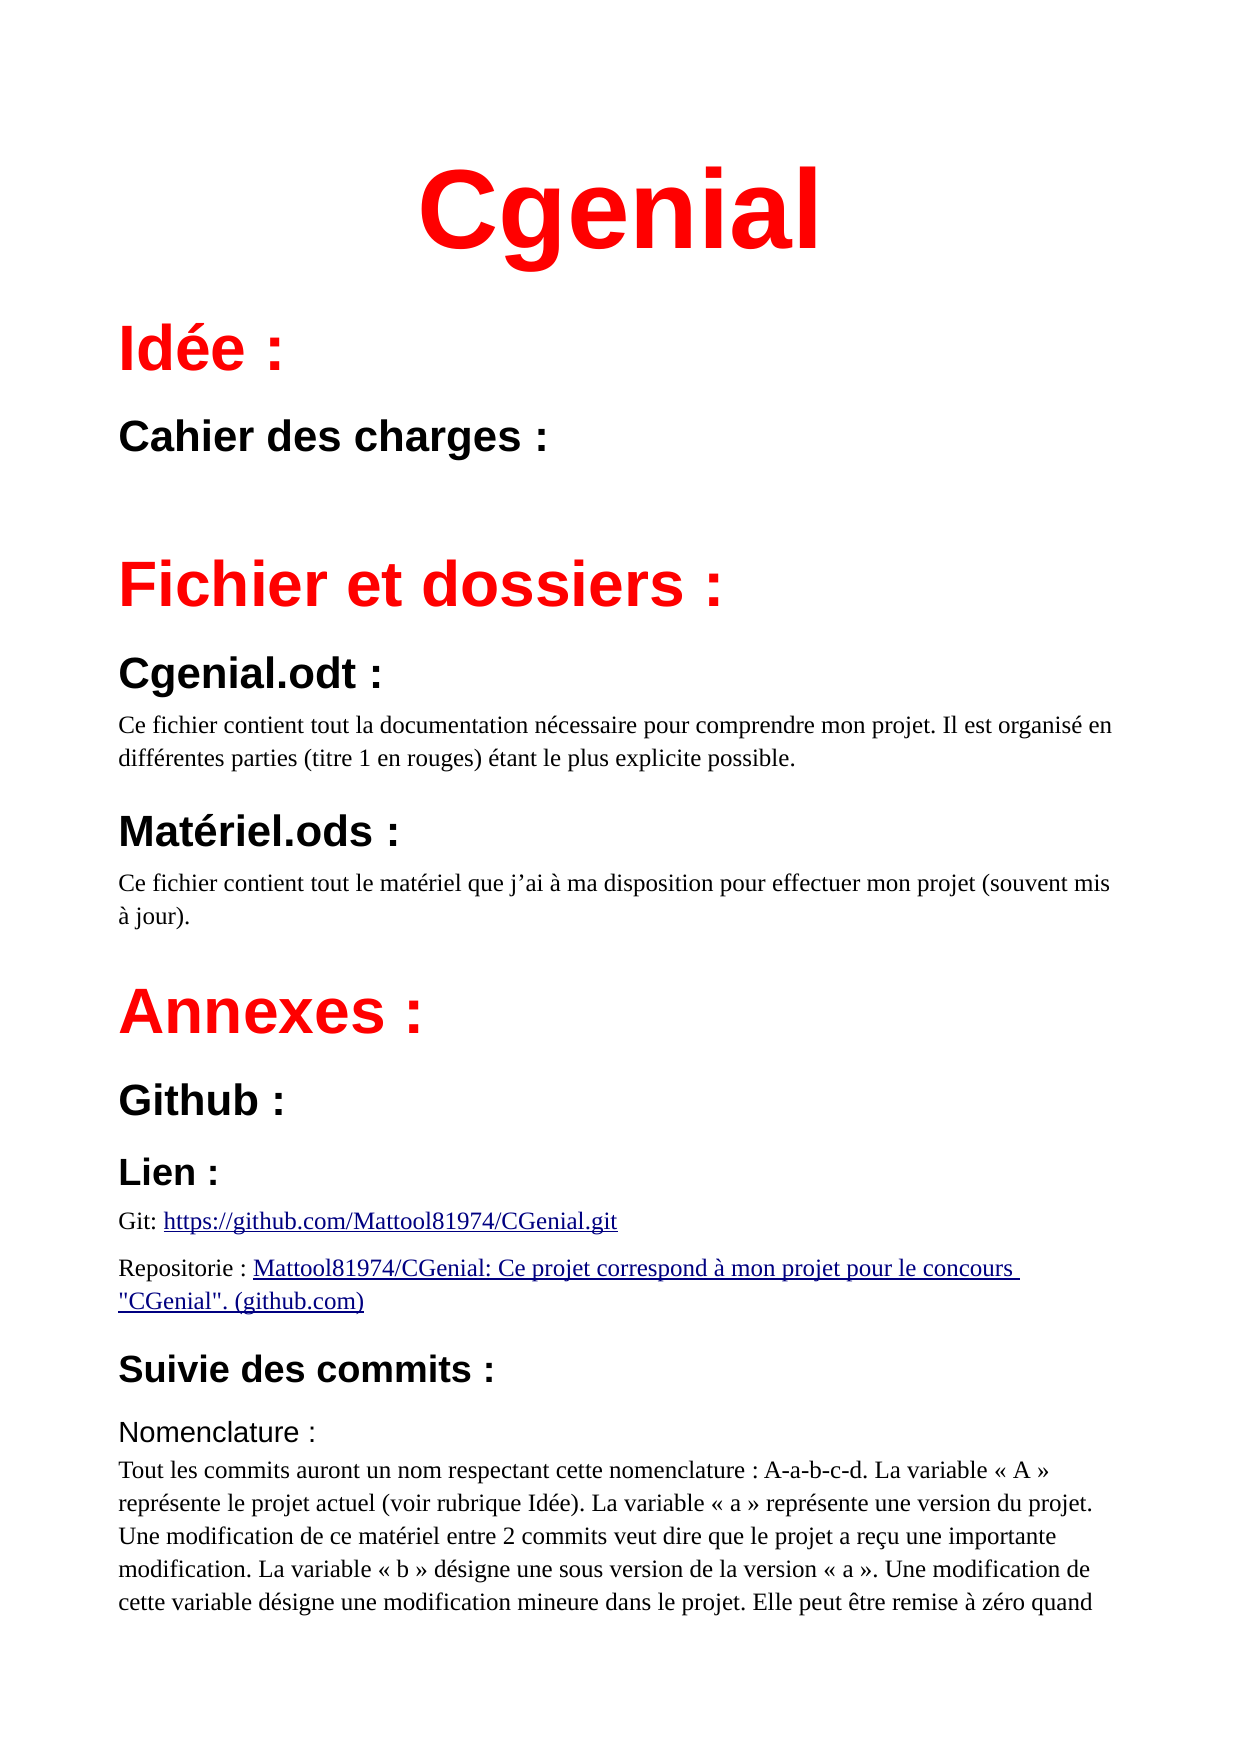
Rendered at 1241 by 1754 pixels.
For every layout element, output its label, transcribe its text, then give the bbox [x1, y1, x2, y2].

subtitle Annexes : [118, 973, 1122, 1047]
subtitle Fichier et dossiers : [118, 546, 1122, 620]
subtitle Nomenclature : [118, 1415, 1122, 1449]
subtitle Idée : [118, 310, 1122, 384]
subtitle Lien : [118, 1150, 1122, 1193]
title Cgenial [118, 143, 1122, 272]
text Git: https://github.com/Mattool81974/CGenial.git [118, 1206, 1122, 1234]
subtitle Github : [118, 1074, 1122, 1125]
text Ce fichier contient tout le matériel que j’ai à ma disposition pour effectuer mon projet (souvent mis à jour). [118, 868, 1122, 930]
text Ce fichier contient tout la documentation nécessaire pour comprendre mon projet. Il est organisé en différentes parties (titre 1 en rouges) étant le plus explicite possible. [118, 710, 1122, 772]
text Repositorie : Mattool81974/CGenial: Ce projet correspond à mon projet pour le concours "CGenial". (github.com) [118, 1253, 1122, 1315]
subtitle Cahier des charges : [118, 411, 1122, 461]
subtitle Suivie des commits : [118, 1347, 1122, 1390]
subtitle Matériel.ods : [118, 805, 1122, 855]
text Tout les commits auront un nom respectant cette nomenclature : A-a-b-c-d. La variable « A » représente le projet actuel (voir rubrique Idée). La variable « a » représente une version du projet. Une modification de ce matériel entre 2 commits veut dire que le projet a reçu une importante modification. La variable « b » désigne une sous version de la version « a ». Une modification de cette variable désigne une modification mineure dans le projet. Elle peut être remise à zéro quand [118, 1455, 1122, 1616]
subtitle Cgenial.odt : [118, 647, 1122, 697]
